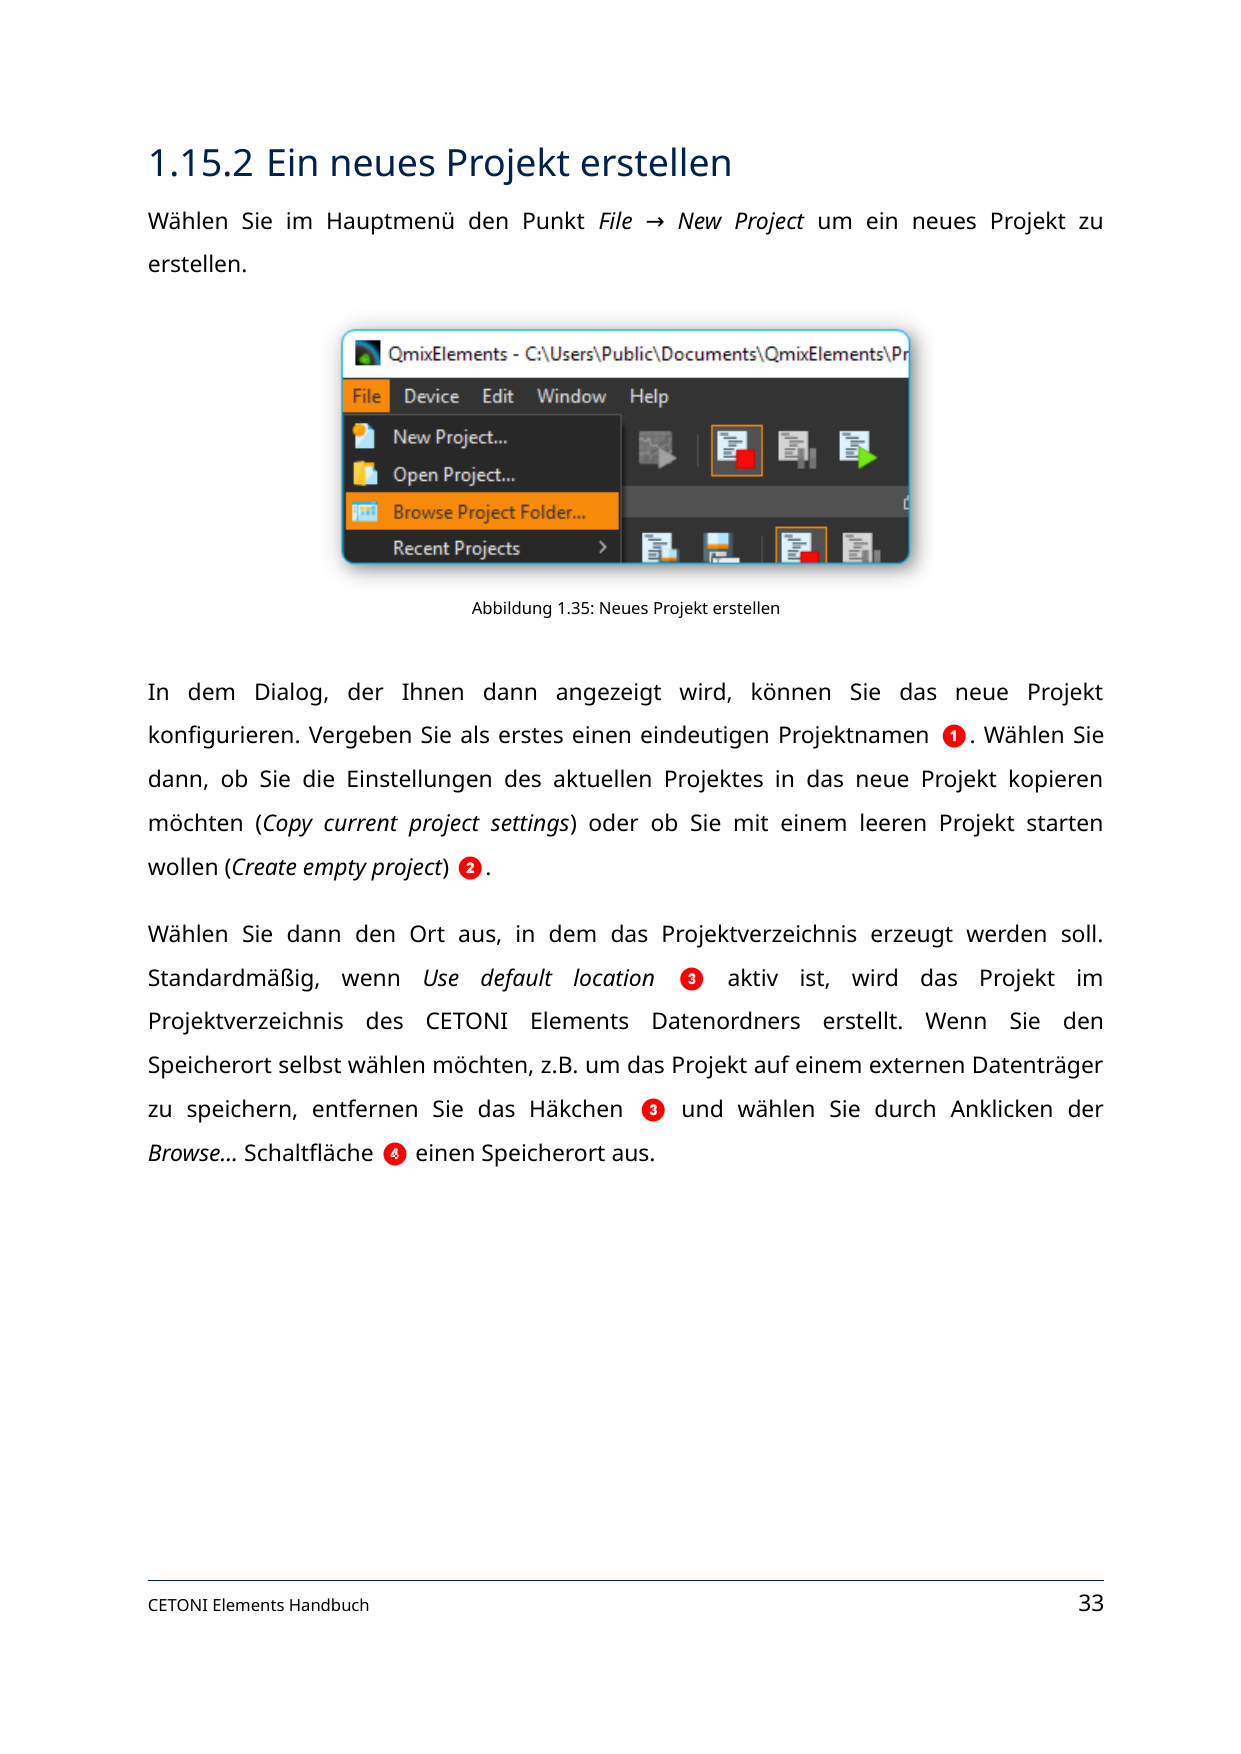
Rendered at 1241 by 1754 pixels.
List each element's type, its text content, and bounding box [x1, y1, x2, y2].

text [148, 294, 1104, 306]
picture [318, 306, 933, 588]
text [148, 619, 1104, 627]
subtitle Ein neues Projekt erstellen [148, 136, 1104, 187]
text Wählen Sie im Hauptmenü den Punkt File → New Project um ein neues Projekt zu erstellen. [148, 204, 1104, 279]
text Abbildung 1.35: Neues Projekt erstellen [148, 306, 1104, 619]
text In dem Dialog, der Ihnen dann angezeigt wird, können Sie das neue Projekt konfigurieren. Vergeben Sie als erstes einen eindeutigen Projektnamen ❶. Wählen Sie dann, ob Sie die Einstellungen des aktuellen Projektes in das neue Projekt kopieren möchten (Copy current project settings) oder ob Sie mit einem leeren Projekt starten wollen (Create empty project) ❷. [148, 628, 1104, 882]
text Wählen Sie dann den Ort aus, in dem das Projektverzeichnis erzeugt werden soll. Standardmäßig, wenn Use default location ❸ aktiv ist, wird das Projekt im Projektverzeichnis des CETONI Elements Datenordners erstellt. Wenn Sie den Speicherort selbst wählen möchten, z.B. um das Projekt auf einem externen Datenträger zu speichern, entfernen Sie das Häkchen ❸ und wählen Sie durch Anklicken der Browse… Schaltfläche ❹ einen Speicherort aus. [148, 918, 1104, 1168]
